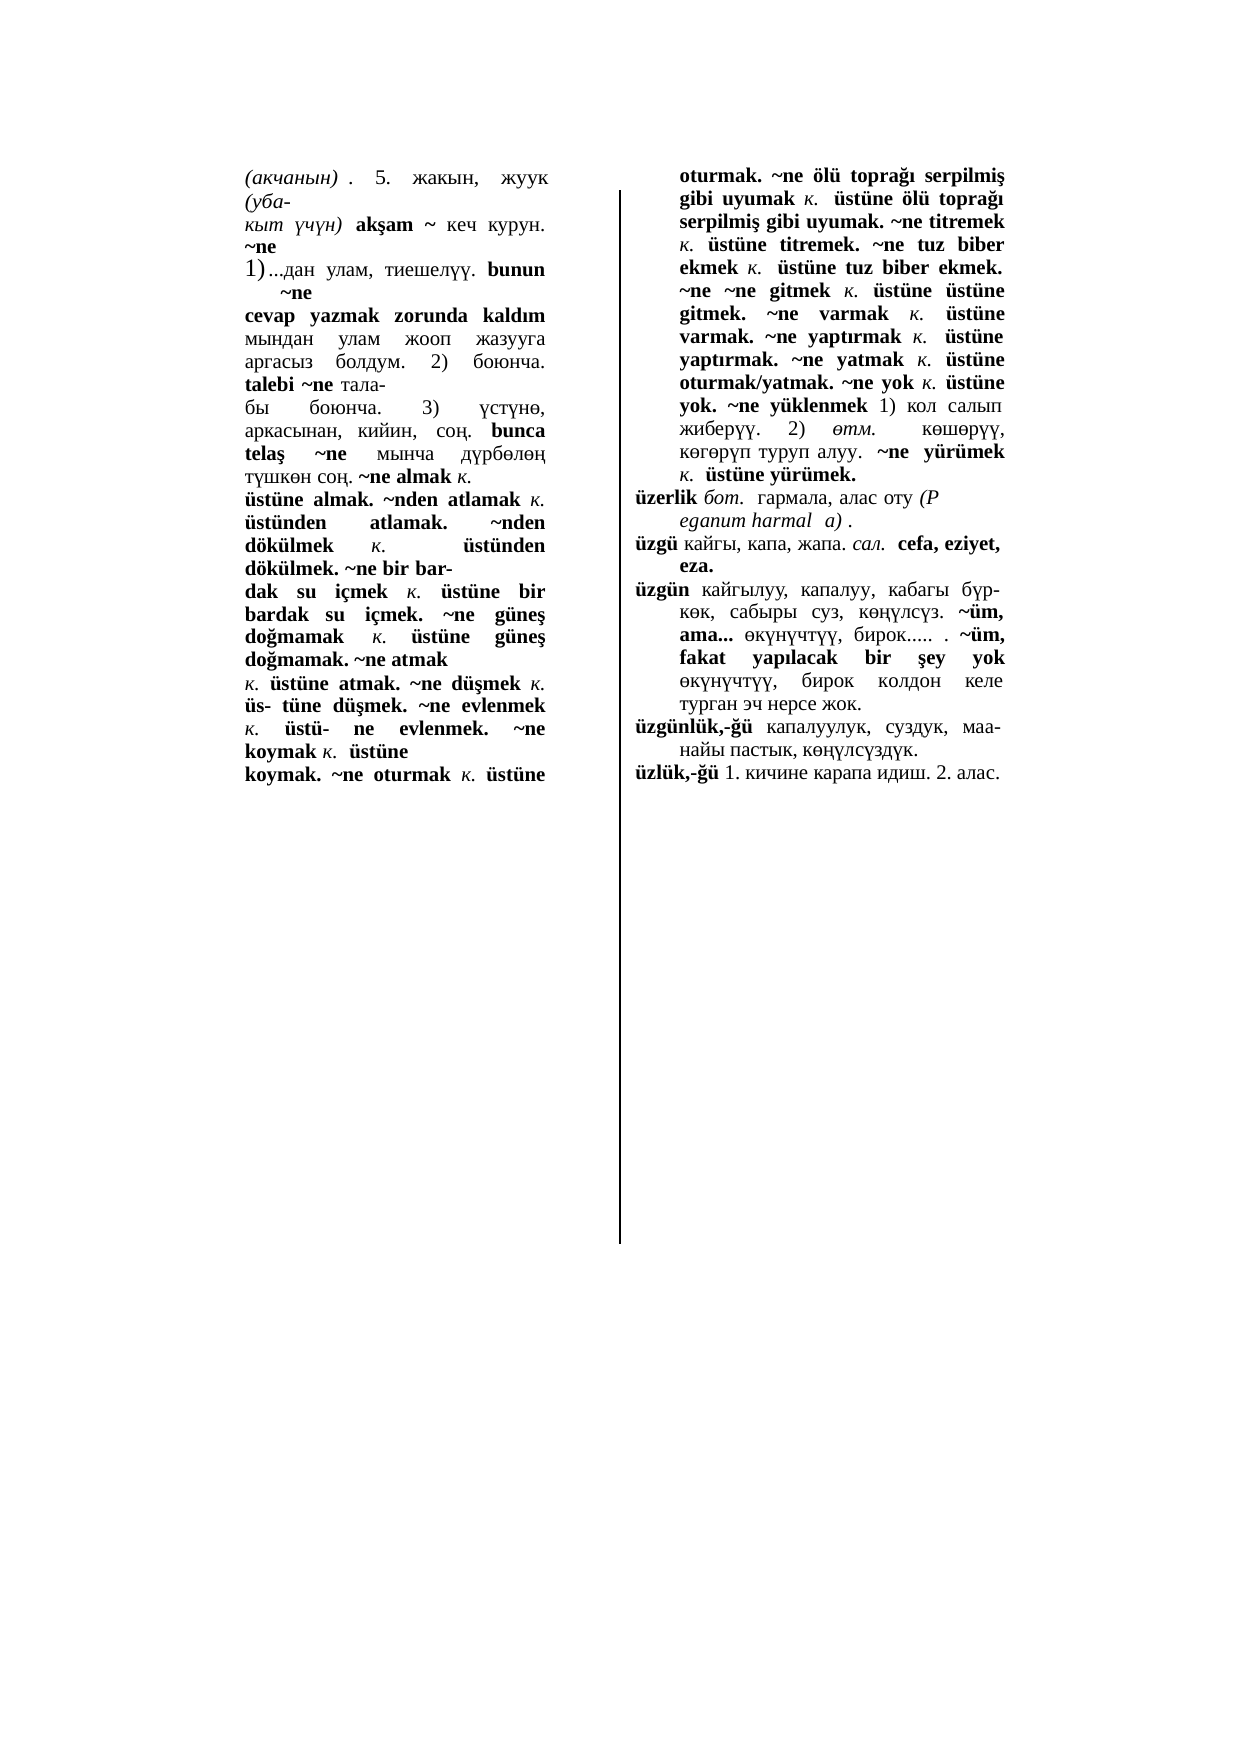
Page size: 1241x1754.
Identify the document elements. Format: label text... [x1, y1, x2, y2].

text жиберүү. 2) өтм. көшөрүү, көгөрүп туруп алуу. ~ne yürümek к. üstüne yürümek. [679, 417, 1005, 486]
text кыт үчүн) akşam ~ кеч курун. ~ne [244, 213, 545, 258]
text koymak. ~ne oturmak к. üstüne [244, 763, 545, 786]
text к. üstüne atmak. ~ne düşmek к. üs- tüne düşmek. ~ne evlenmek к. üstü- ne evlenmek. ~ne koymak к. üstüne [244, 672, 545, 763]
text dak su içmek к. üstüne bir bardak su içmek. ~ne güneş doğmamak к. üstüne güneş doğmamak. ~ne atmak [244, 580, 545, 671]
text üzlük,-ğü 1. кичине карапа идиш. 2. алас. [635, 761, 1065, 784]
text üzgü кайгы, капа, жапа. сал. cefa, eziyet, [635, 532, 1045, 554]
text ama... өкүнүчтүү, бирок..... . ~üm, fakat yapılacak bir şey yok өкүнүчтүү, бирок колдон келе [679, 623, 1005, 692]
text бы боюнча. 3) үстүнө, аркасынан, кийин, соң. bunca telaş ~ne мынча дүрбөлөң түшкөн соң. ~ne almak к. [244, 396, 545, 488]
text üstüne almak. ~nden atlamak к. üstünden atlamak. ~nden dökülmek к. üstünden dökülmek. ~ne bir bar- [244, 488, 545, 580]
text üzgünlük,-ğü капалуулук, суздук, маа- найы пастык, көңүлсүздүк. [635, 715, 1046, 761]
text üzerlik бот. гармала, алас оту (P eganum harmal a) . [635, 486, 1009, 532]
list ...дан улам, тиешелүү. bunun ~ne [244, 258, 545, 304]
text yaptırmak. ~ne yatmak к. üstüne oturmak/yatmak. ~ne yok к. üstüne yok. ~ne yüklenmek 1) кол салып [679, 348, 1005, 417]
text üzgün кайгылуу, капалуу, кабагы бүр- көк, сабыры суз, көңүлсүз. ~üm, [635, 578, 1005, 623]
text oturmak. ~ne ölü toprağı serpilmiş gibi uyumak к. üstüne ölü toprağı [679, 164, 1005, 210]
text (акчанын) . 5. жакын, жуук (уба- [244, 164, 549, 213]
text турган эч нерсе жок. [679, 692, 863, 715]
text cevap yazmak zorunda kaldım мындан улам жооп жазууга аргасыз болдум. 2) боюнча. talebi ~ne тала- [244, 304, 545, 396]
text eza. [679, 554, 714, 578]
text ~ne ~ne gitmek к. üstüne üstüne gitmek. ~ne varmak к. üstüne varmak. ~ne yaptırmak к. üstüne [679, 279, 1005, 348]
text serpilmiş gibi uyumak. ~ne titremek к. üstüne titremek. ~ne tuz biber ekmek к. üstüne tuz biber ekmek. [679, 211, 1005, 279]
